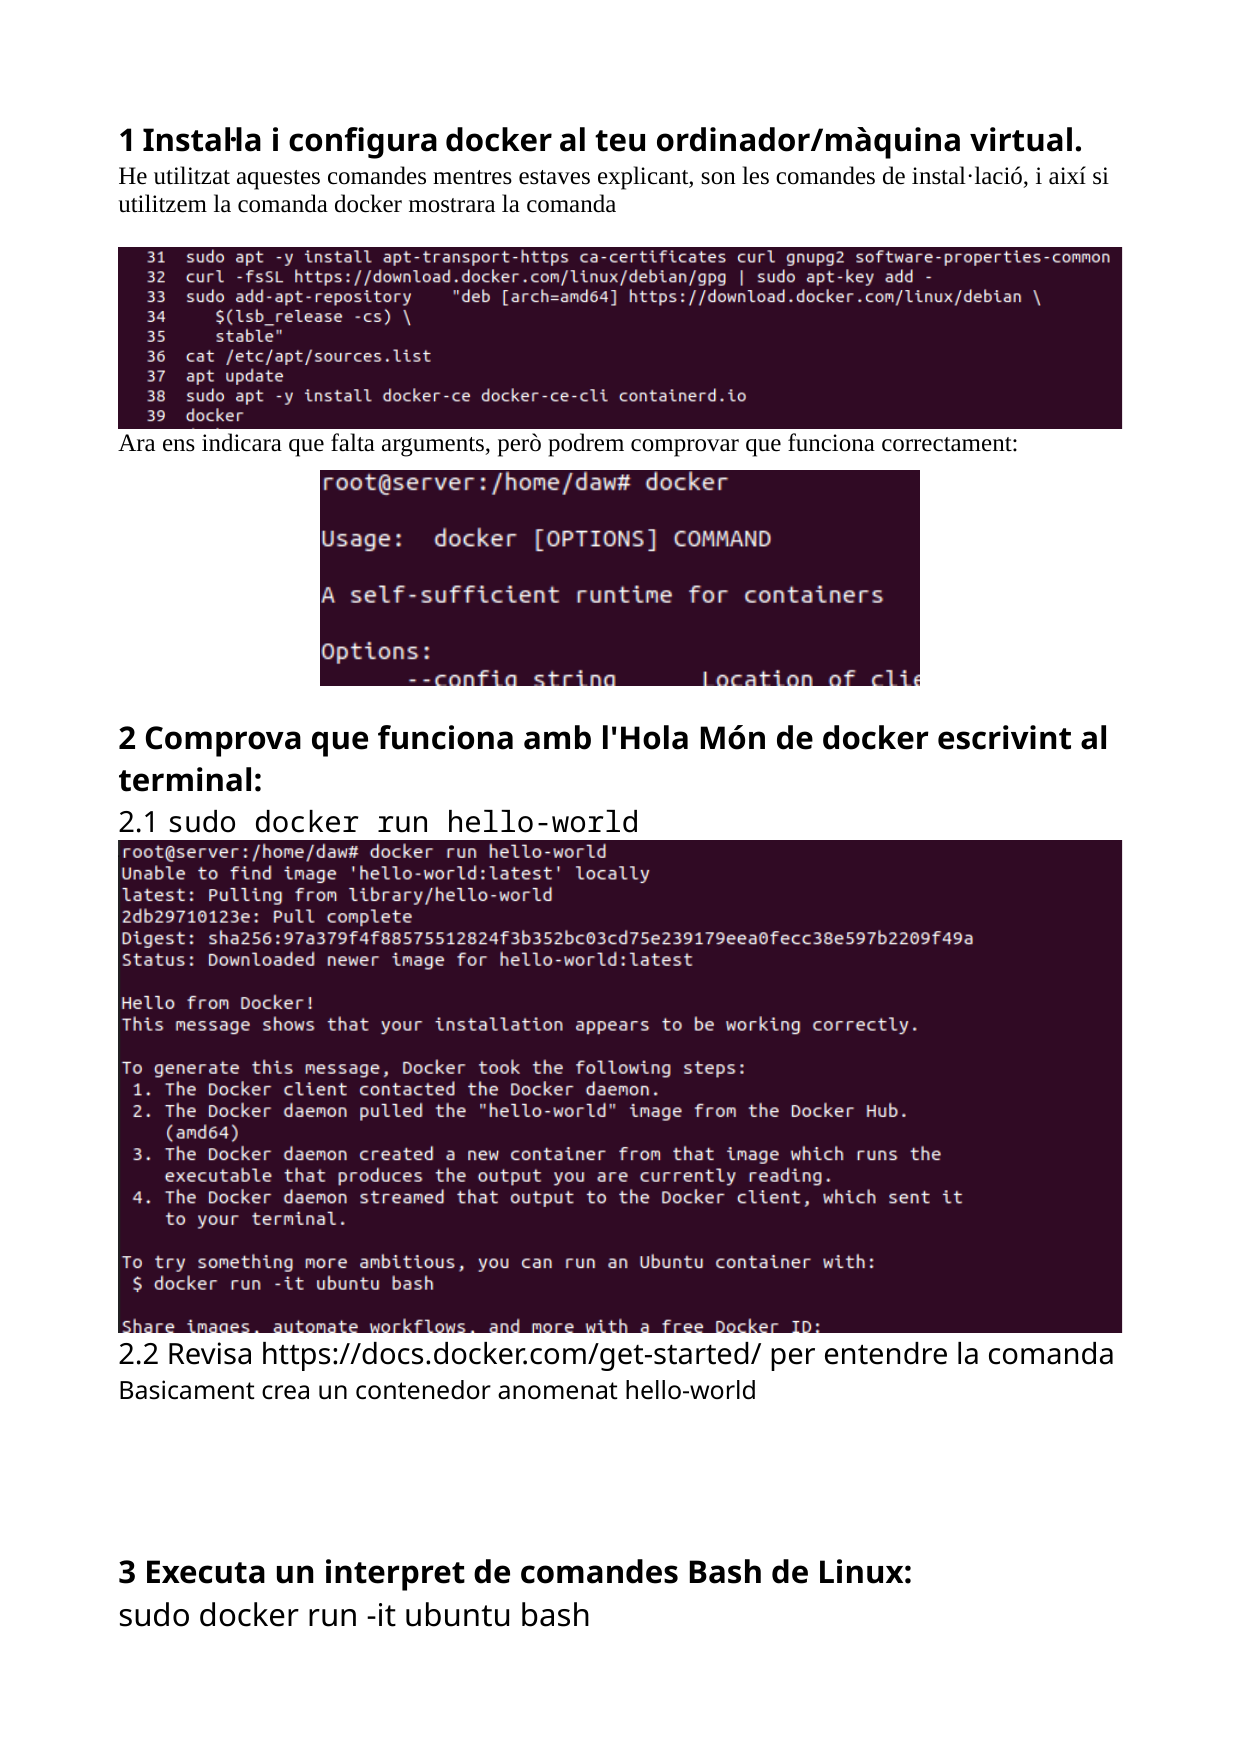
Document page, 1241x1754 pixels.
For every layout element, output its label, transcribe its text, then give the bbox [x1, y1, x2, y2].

picture [320, 470, 920, 686]
picture [118, 840, 1123, 1333]
text 2.2 Revisa https://docs.docker.com/get-started/ per entendre la comanda [118, 1333, 1122, 1373]
text 2 Comprova que funciona amb l'Hola Món de docker escrivint al terminal: 2.1 sudo docker run hello-world [118, 716, 1122, 840]
text Basicament crea un contenedor anomenat hello-world [118, 1373, 1122, 1407]
text sudo docker run -it ubuntu bash [118, 1593, 1122, 1636]
text He utilitzat aquestes comandes mentres estaves explicant, son les comandes de instal·lació, i així si utilitzem la comanda docker mostrara la comanda [118, 161, 1122, 218]
text Ara ens indicara que falta arguments, però podrem comprovar que funciona correctament: [118, 429, 1122, 457]
picture [118, 247, 1123, 429]
text 1 Instal·la i configura docker al teu ordinador/màquina virtual. [118, 118, 1122, 161]
text 3 Executa un interpret de comandes Bash de Linux: [118, 1550, 1122, 1593]
